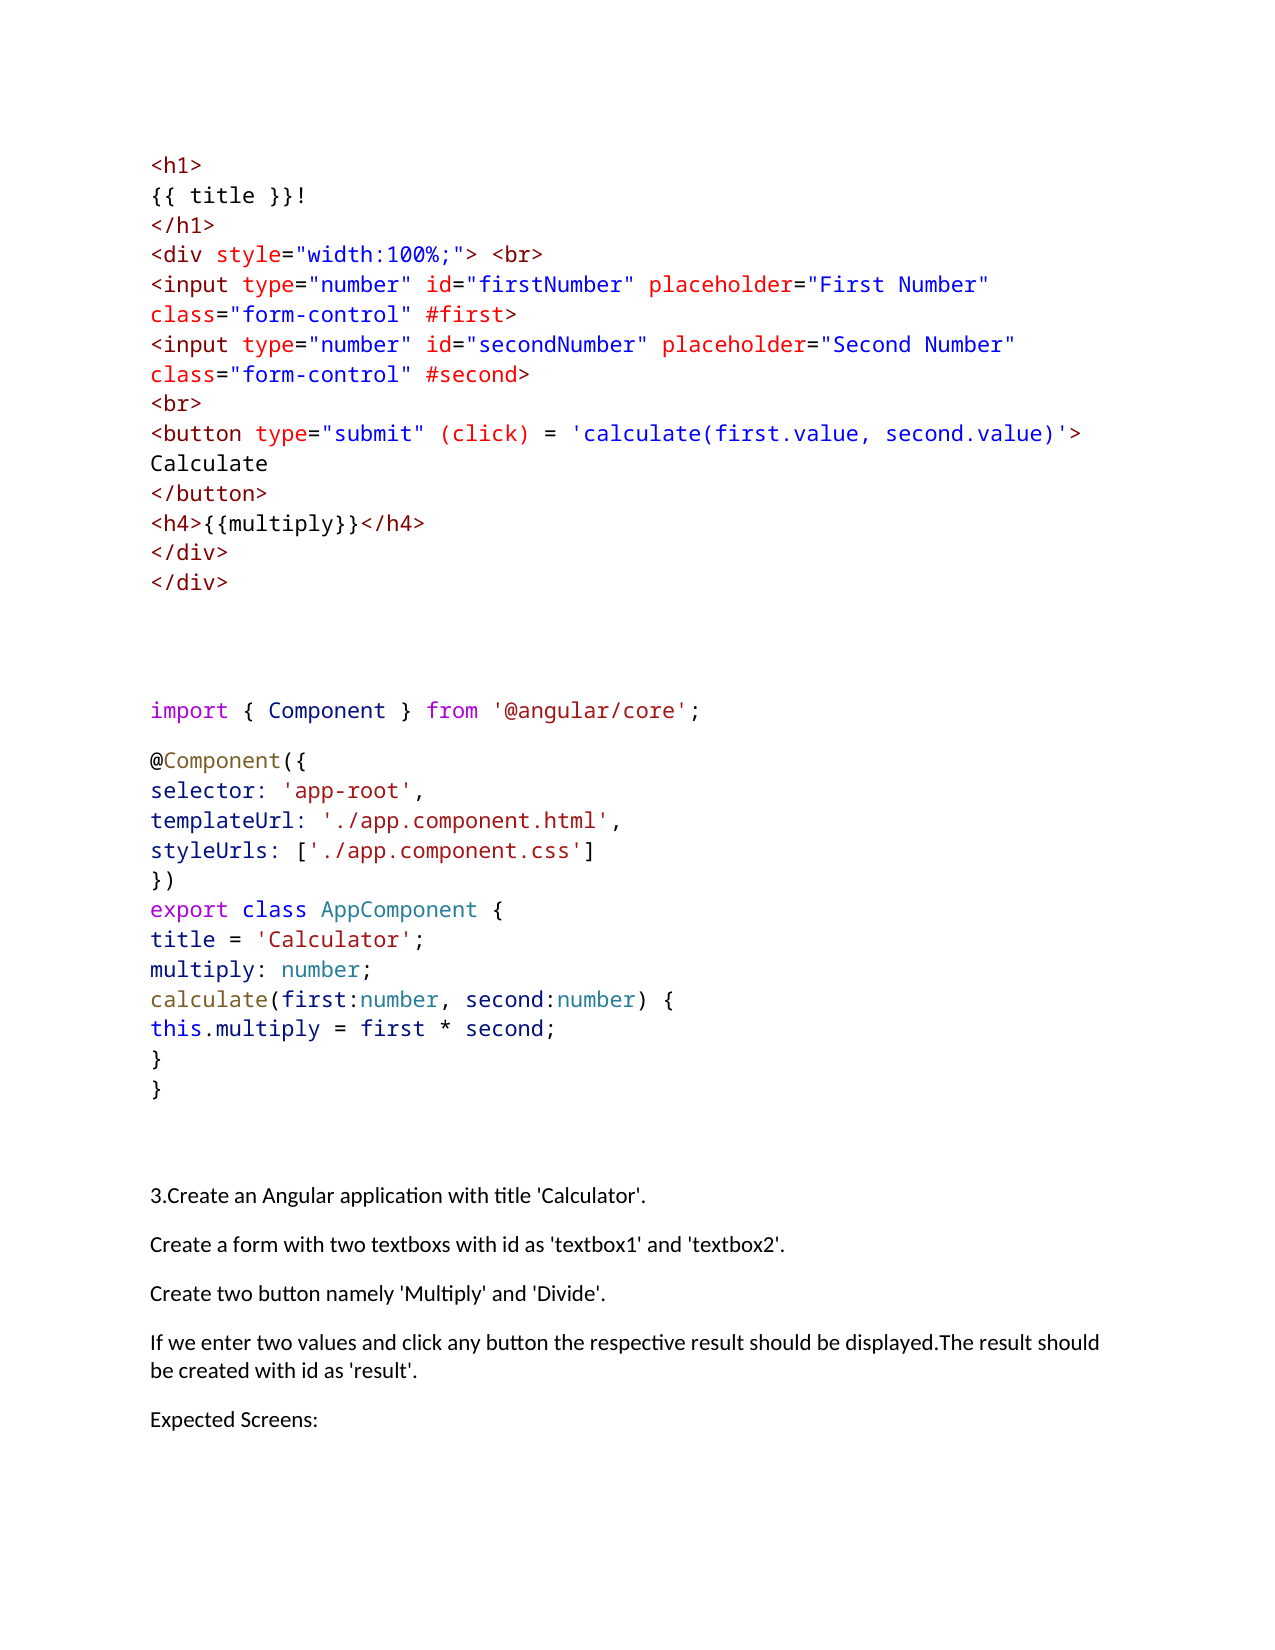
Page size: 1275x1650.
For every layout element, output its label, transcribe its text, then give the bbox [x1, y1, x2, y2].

text If we enter two values and click any button the respective result should be displayed.The result should be created with id as 'result'. [150, 1328, 1125, 1384]
text </div> [150, 537, 1125, 567]
text templateUrl: './app.component.html', [150, 805, 1125, 834]
text </h1> [150, 209, 1125, 239]
text @Component({ [150, 745, 1125, 775]
text <br> [150, 388, 1125, 418]
text } [150, 1073, 1125, 1103]
text styleUrls: ['./app.component.css'] [150, 834, 1125, 864]
text title = 'Calculator'; [150, 924, 1125, 954]
text <h1> [150, 150, 1125, 180]
text } [150, 1043, 1125, 1073]
text }) [150, 864, 1125, 894]
text Create two button namely 'Multiply' and 'Divide'. [150, 1279, 1125, 1307]
text </div> [150, 567, 1125, 597]
text 3.Create an Angular application with title 'Calculator'. [150, 1181, 1125, 1209]
text this.multiply = first * second; [150, 1013, 1125, 1043]
text <button type="submit" (click) = 'calculate(first.value, second.value)'> Calculate [150, 418, 1125, 478]
text <input type="number" id="firstNumber" placeholder="First Number" class="form-control" #first> [150, 269, 1125, 329]
text export class AppComponent { [150, 894, 1125, 924]
text <h4>{{multiply}}</h4> [150, 507, 1125, 537]
text <input type="number" id="secondNumber" placeholder="Second Number" class="form-control" #second> [150, 329, 1125, 388]
text import { Component } from '@angular/core'; [150, 694, 1125, 724]
text multiply: number; [150, 954, 1125, 983]
text Expected Screens: [150, 1405, 1125, 1433]
text calculate(first:number, second:number) { [150, 983, 1125, 1013]
text </button> [150, 478, 1125, 507]
text selector: 'app-root', [150, 775, 1125, 805]
text <div style="width:100%;"> <br> [150, 239, 1125, 269]
text Create a form with two textboxs with id as 'textbox1' and 'textbox2'. [150, 1230, 1125, 1258]
text {{ title }}! [150, 180, 1125, 209]
